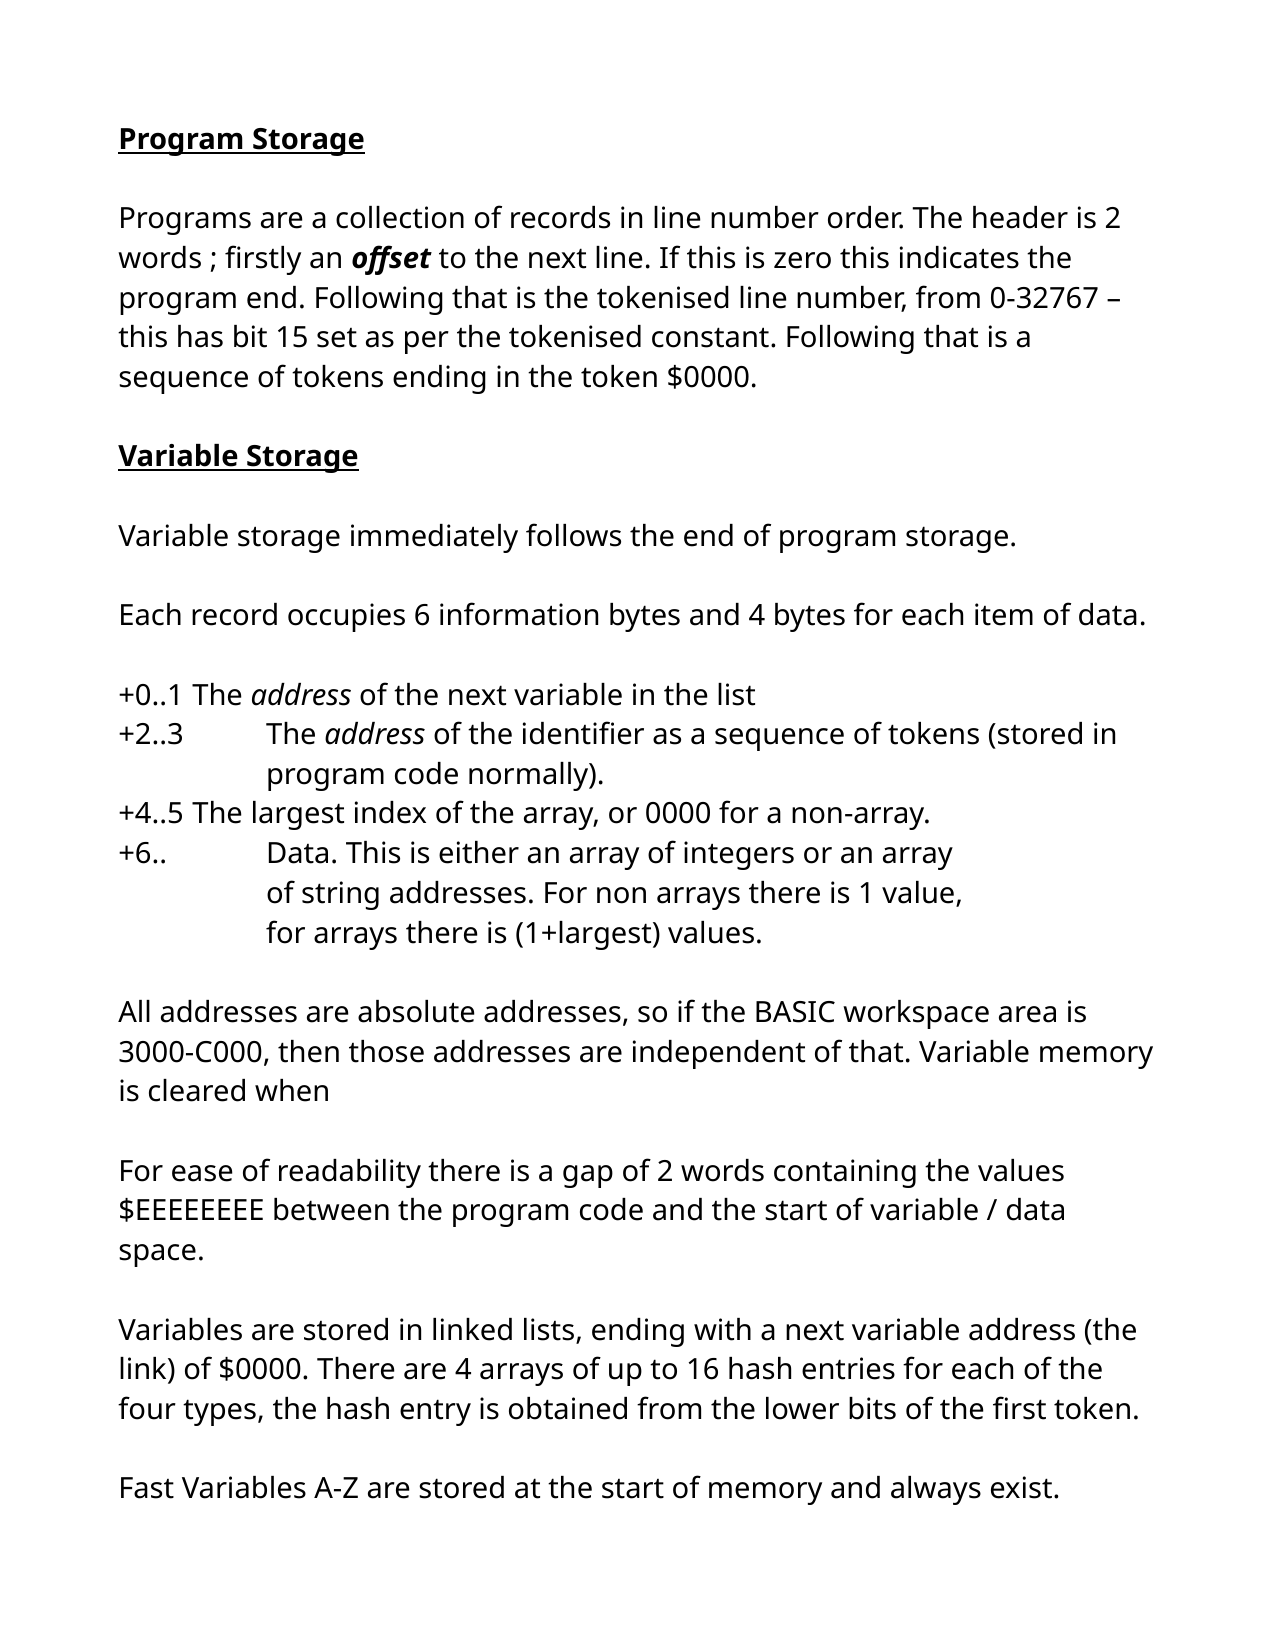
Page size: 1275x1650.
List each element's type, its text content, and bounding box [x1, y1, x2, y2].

text Program Storage [118, 118, 1157, 158]
text Fast Variables A-Z are stored at the start of memory and always exist. [118, 1467, 1157, 1507]
text of string addresses. For non arrays there is 1 value, [192, 872, 1157, 912]
text For ease of readability there is a gap of 2 words containing the values $EEEEEEEE between the program code and the start of variable / data space. [118, 1150, 1157, 1269]
text +4..5 The largest index of the array, or 0000 for a non-array. [118, 793, 1157, 832]
text Variables are stored in linked lists, ending with a next variable address (the link) of $0000. There are 4 arrays of up to 16 hash entries for each of the four types, the hash entry is obtained from the lower bits of the first token. [118, 1309, 1157, 1428]
text All addresses are absolute addresses, so if the BASIC workspace area is 3000-C000, then those addresses are independent of that. Variable memory is cleared when [118, 991, 1157, 1110]
text Programs are a collection of records in line number order. The header is 2 words ; firstly an offset to the next line. If this is zero this indicates the program end. Following that is the tokenised line number, from 0-32767 – this has bit 15 set as per the tokenised constant. Following that is a sequence of tokens ending in the token $0000. [118, 197, 1157, 396]
text for arrays there is (1+largest) values. [192, 912, 1157, 952]
text +6.. Data. This is either an array of integers or an array [118, 832, 1157, 872]
text Variable Storage [118, 436, 1157, 475]
text Each record occupies 6 information bytes and 4 bytes for each item of data. [118, 594, 1157, 634]
text Variable storage immediately follows the end of program storage. [118, 515, 1157, 555]
text +0..1 The address of the next variable in the list [118, 674, 1157, 713]
text +2..3 The address of the identifier as a sequence of tokens (stored in program code normally). [118, 713, 1157, 793]
